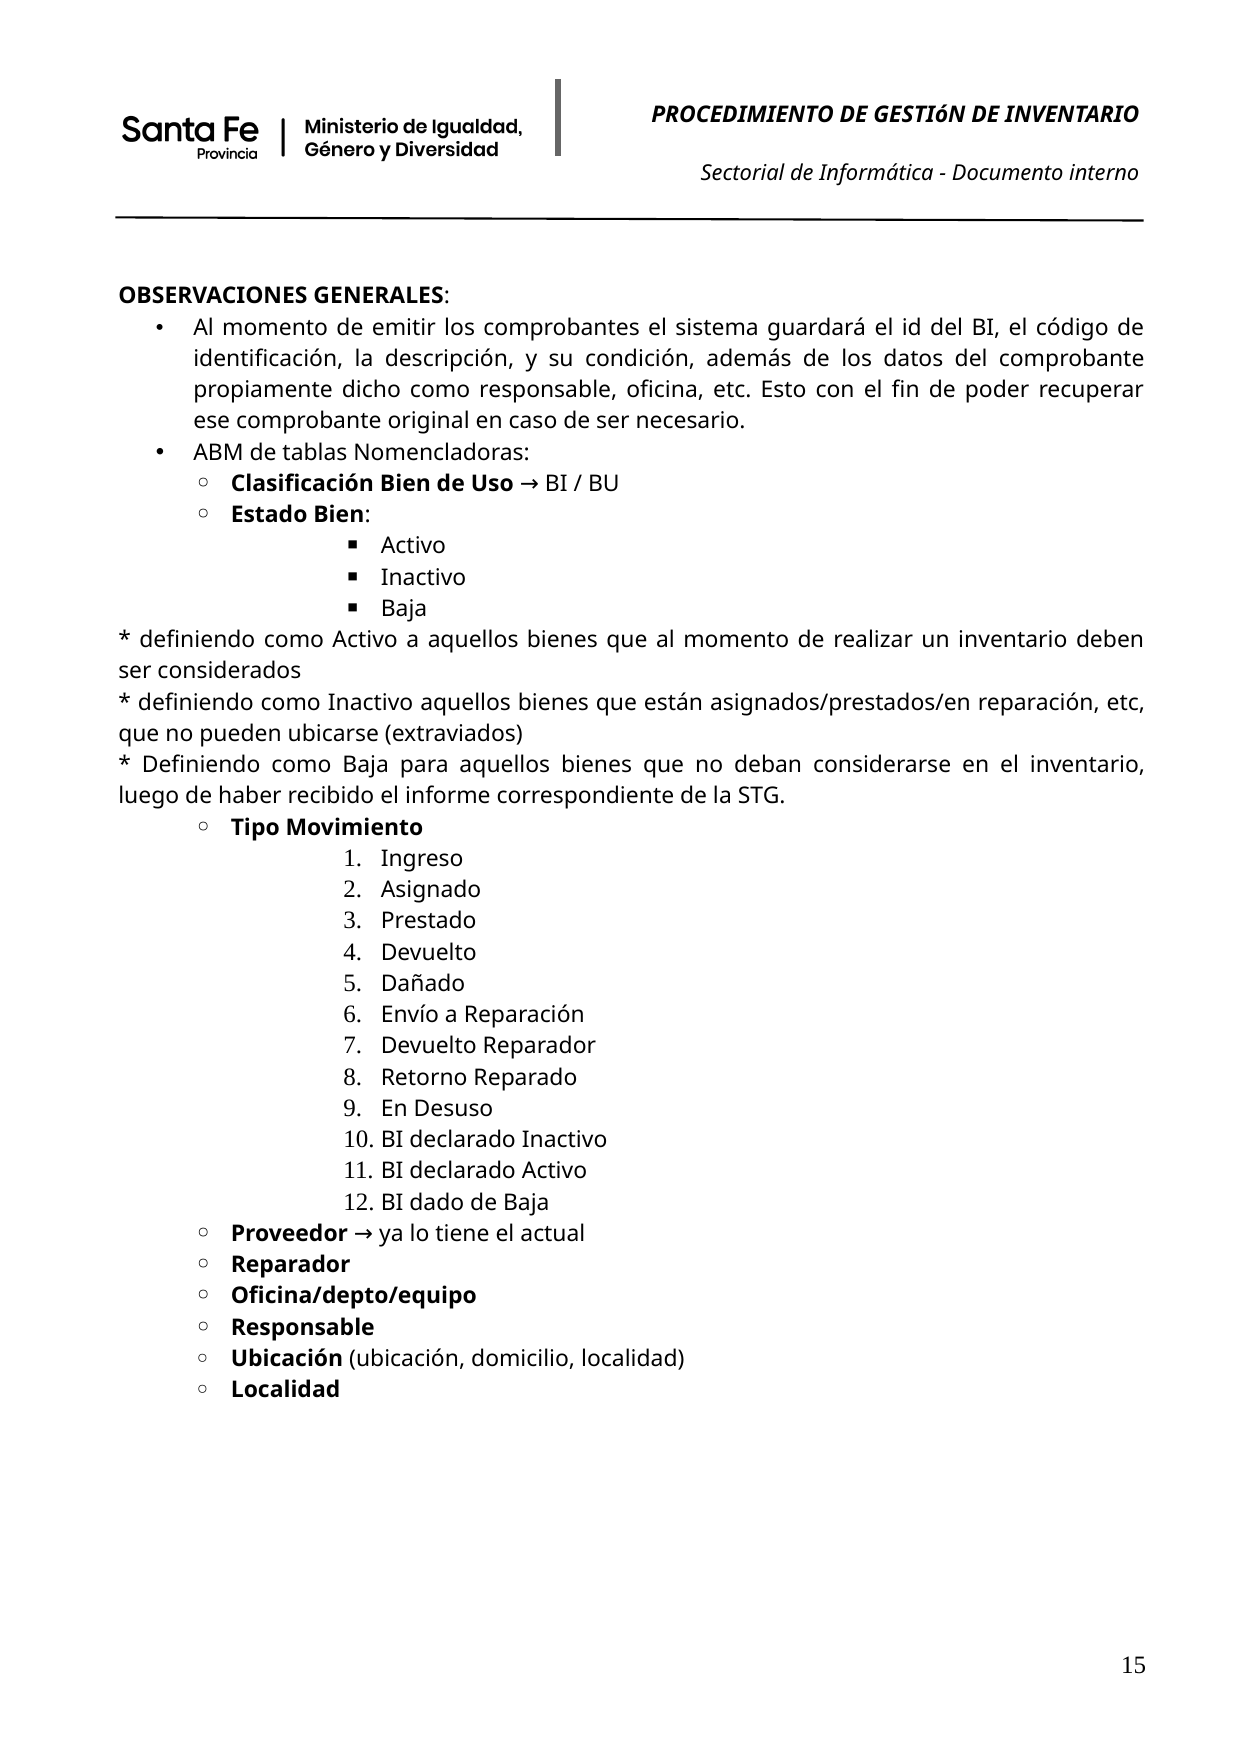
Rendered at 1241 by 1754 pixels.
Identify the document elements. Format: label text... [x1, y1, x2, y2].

list Baja [343, 592, 1146, 623]
list Activo [343, 529, 1146, 561]
list Retorno Reparado [343, 1061, 1146, 1092]
list BI dado de Baja [343, 1186, 1146, 1217]
list Tipo Movimiento [193, 811, 1146, 842]
picture [102, 100, 550, 170]
list Localidad [193, 1373, 1146, 1404]
list Proveedor → ya lo tiene el actual [193, 1217, 1146, 1248]
list Al momento de emitir los comprobantes el sistema guardará el id del BI, el código de identificación, la descripción, y su condición, además de los datos del comprobante propiamente dicho como responsable, oficina, etc. Esto con el fin de poder recuperar ese comprobante original en caso de ser necesario. [156, 311, 1146, 436]
list Responsable [193, 1311, 1146, 1342]
text * Definiendo como Baja para aquellos bienes que no deban considerarse en el inventario, luego de haber recibido el informe correspondiente de la STG. [118, 748, 1146, 811]
list Devuelto Reparador [343, 1029, 1146, 1061]
list Prestado [343, 904, 1146, 936]
list Devuelto [343, 936, 1146, 967]
list Asignado [343, 873, 1146, 904]
list Oficina/depto/equipo [193, 1279, 1146, 1311]
list ABM de tablas Nomencladoras: [156, 436, 1146, 467]
text * definiendo como Activo a aquellos bienes que al momento de realizar un inventario deben ser considerados [118, 623, 1146, 686]
list Clasificación Bien de Uso → BI / BU [193, 467, 1146, 498]
list Reparador [193, 1248, 1146, 1279]
list Inactivo [343, 561, 1146, 592]
list BI declarado Activo [343, 1154, 1146, 1186]
list En Desuso [343, 1092, 1146, 1123]
list Ingreso [343, 842, 1146, 873]
list Ubicación (ubicación, domicilio, localidad) [193, 1342, 1146, 1373]
list Envío a Reparación [343, 998, 1146, 1029]
list Estado Bien: [193, 498, 1146, 529]
list Dañado [343, 967, 1146, 998]
list BI declarado Inactivo [343, 1123, 1146, 1154]
text OBSERVACIONES GENERALES: [118, 279, 1146, 311]
text * definiendo como Inactivo aquellos bienes que están asignados/prestados/en reparación, etc, que no pueden ubicarse (extraviados) [118, 686, 1146, 748]
